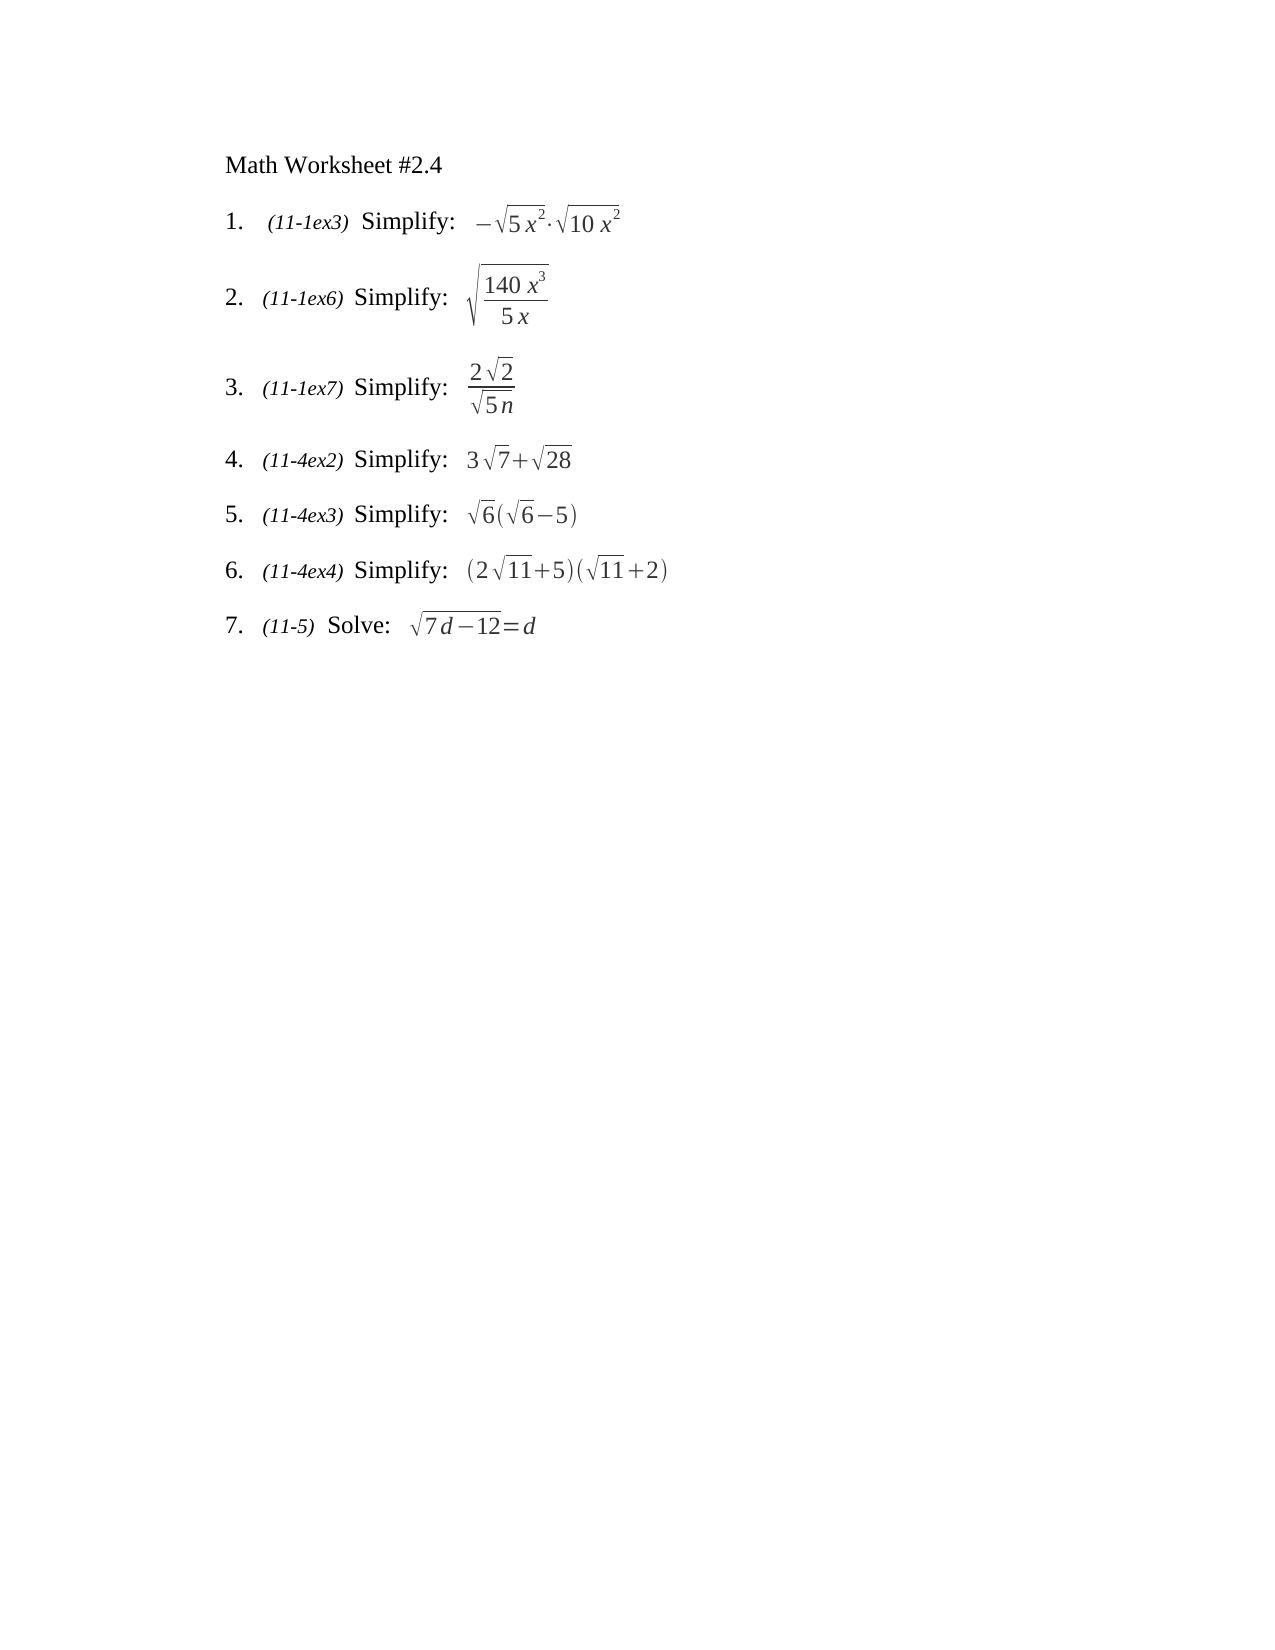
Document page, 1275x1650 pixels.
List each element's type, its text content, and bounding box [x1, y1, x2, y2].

list (11-5) Solve: [225, 610, 1087, 639]
list (11-1ex7) Simplify: [225, 355, 1087, 418]
list (11-1ex6) Simplify: [225, 262, 1087, 330]
text Math Worksheet #2.4 [225, 150, 1087, 179]
list (11-4ex4) Simplify: [225, 554, 1087, 585]
list (11-4ex2) Simplify: [225, 443, 1087, 473]
list (11-4ex3) Simplify: [225, 498, 1087, 529]
list (11-1ex3) Simplify: [225, 204, 1087, 237]
